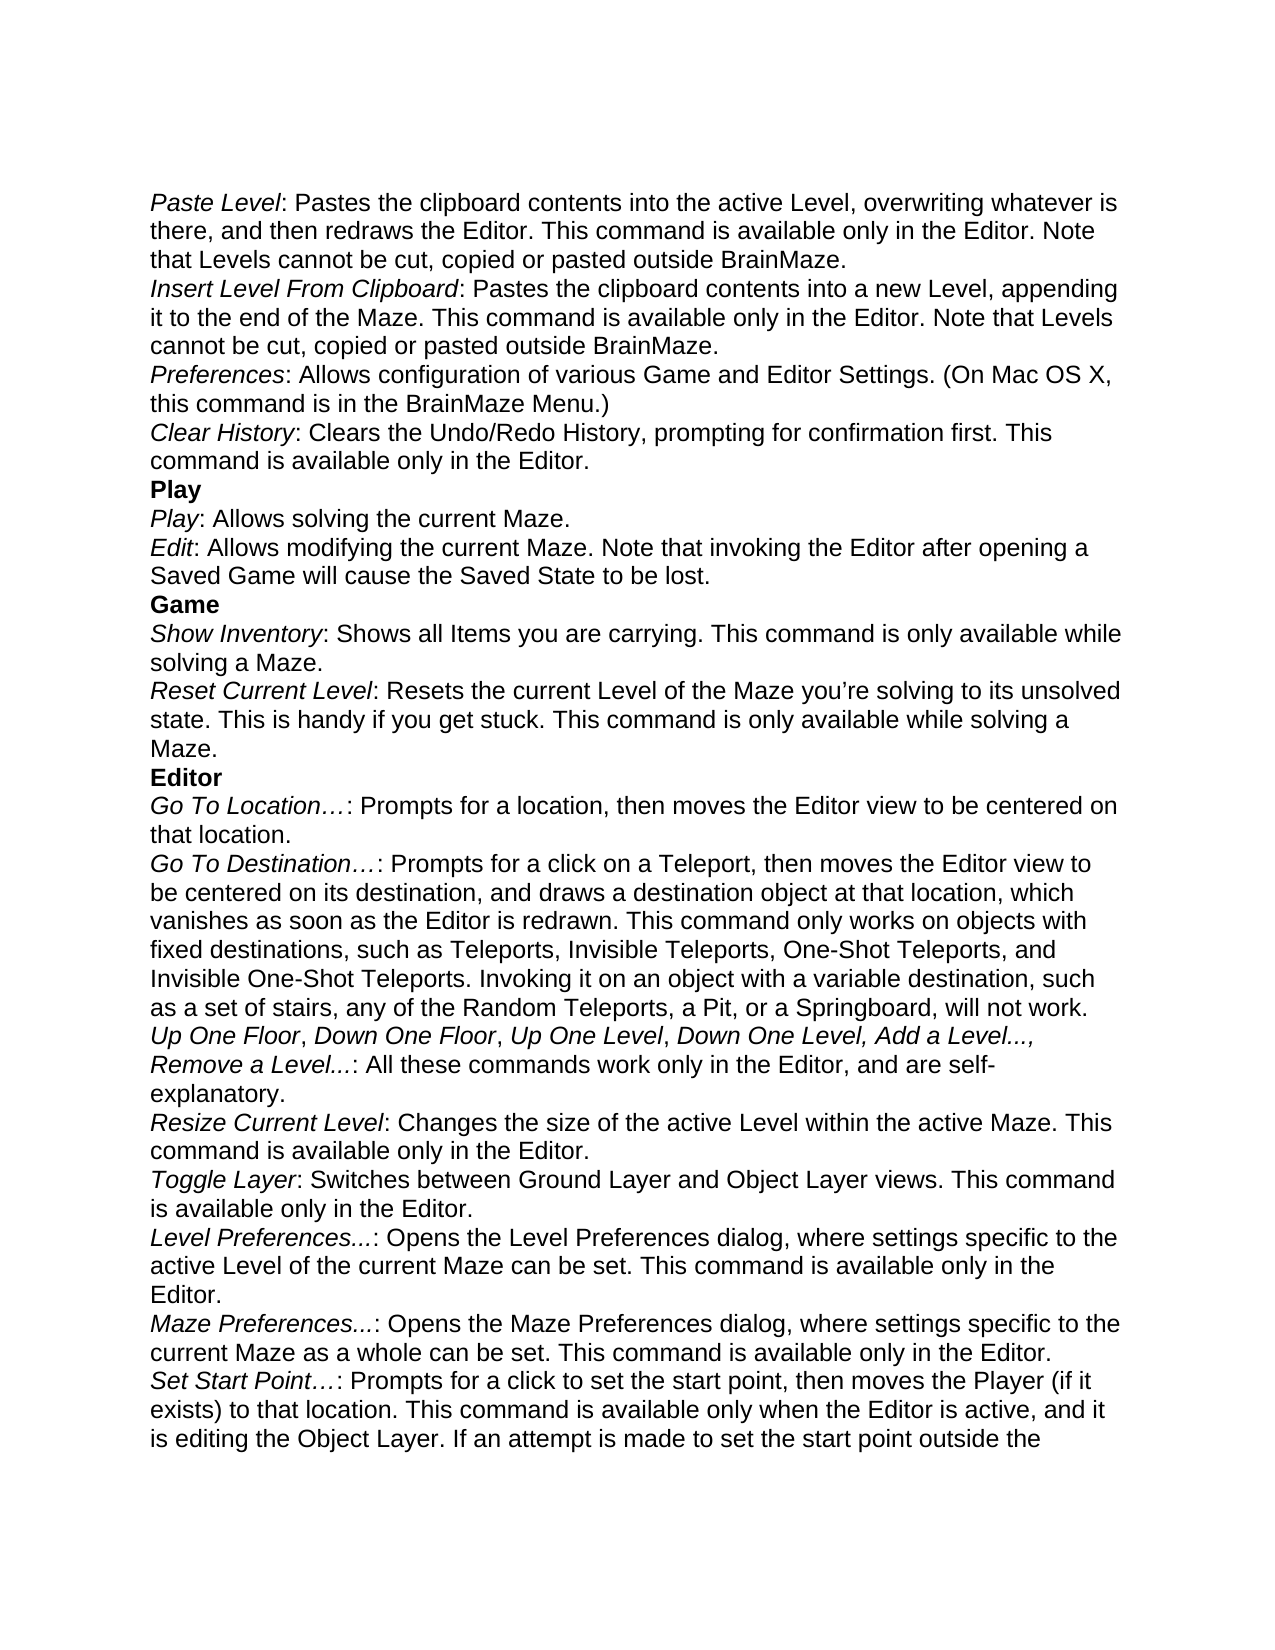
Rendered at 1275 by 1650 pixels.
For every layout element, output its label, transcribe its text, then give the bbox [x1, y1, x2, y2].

text Game [150, 590, 1125, 619]
text Clear History: Clears the Undo/Redo History, prompting for confirmation first. This command is available only in the Editor. [150, 417, 1125, 475]
text Insert Level From Clipboard: Pastes the clipboard contents into a new Level, appending it to the end of the Maze. This command is available only in the Editor. Note that Levels cannot be cut, copied or pasted outside BrainMaze. [150, 274, 1125, 360]
text Up One Floor, Down One Floor, Up One Level, Down One Level, Add a Level..., Remove a Level...: All these commands work only in the Editor, and are self-explanatory. [150, 1021, 1125, 1107]
text Toggle Layer: Switches between Ground Layer and Object Layer views. This command is available only in the Editor. [150, 1165, 1125, 1222]
text Maze Preferences...: Opens the Maze Preferences dialog, where settings specific to the current Maze as a whole can be set. This command is available only in the Editor. [150, 1309, 1125, 1366]
text Resize Current Level: Changes the size of the active Level within the active Maze. This command is available only in the Editor. [150, 1107, 1125, 1165]
text Paste Level: Pastes the clipboard contents into the active Level, overwriting whatever is there, and then redraws the Editor. This command is available only in the Editor. Note that Levels cannot be cut, copied or pasted outside BrainMaze. [150, 187, 1125, 274]
text Editor [150, 762, 1125, 791]
text Go To Destination…: Prompts for a click on a Teleport, then moves the Editor view to be centered on its destination, and draws a destination object at that location, which vanishes as soon as the Editor is redrawn. This command only works on objects with fixed destinations, such as Teleports, Invisible Teleports, One-Shot Teleports, and Invisible One-Shot Teleports. Invoking it on an object with a variable destination, such as a set of stairs, any of the Random Teleports, a Pit, or a Springboard, will not work. [150, 849, 1125, 1021]
text Show Inventory: Shows all Items you are carrying. This command is only available while solving a Maze. [150, 619, 1125, 676]
text Preferences: Allows configuration of various Game and Editor Settings. (On Mac OS X, this command is in the BrainMaze Menu.) [150, 360, 1125, 417]
text Level Preferences...: Opens the Level Preferences dialog, where settings specific to the active Level of the current Maze can be set. This command is available only in the Editor. [150, 1222, 1125, 1309]
text Go To Location…: Prompts for a location, then moves the Editor view to be centered on that location. [150, 791, 1125, 849]
text Edit: Allows modifying the current Maze. Note that invoking the Editor after opening a Saved Game will cause the Saved State to be lost. [150, 532, 1125, 590]
text Reset Current Level: Resets the current Level of the Maze you’re solving to its unsolved state. This is handy if you get stuck. This command is only available while solving a Maze. [150, 676, 1125, 762]
text Play: Allows solving the current Maze. [150, 504, 1125, 532]
text Set Start Point…: Prompts for a click to set the start point, then moves the Player (if it exists) to that location. This command is available only when the Editor is active, and it is editing the Object Layer. If an attempt is made to set the start point outside the [150, 1366, 1125, 1452]
text Play [150, 475, 1125, 504]
